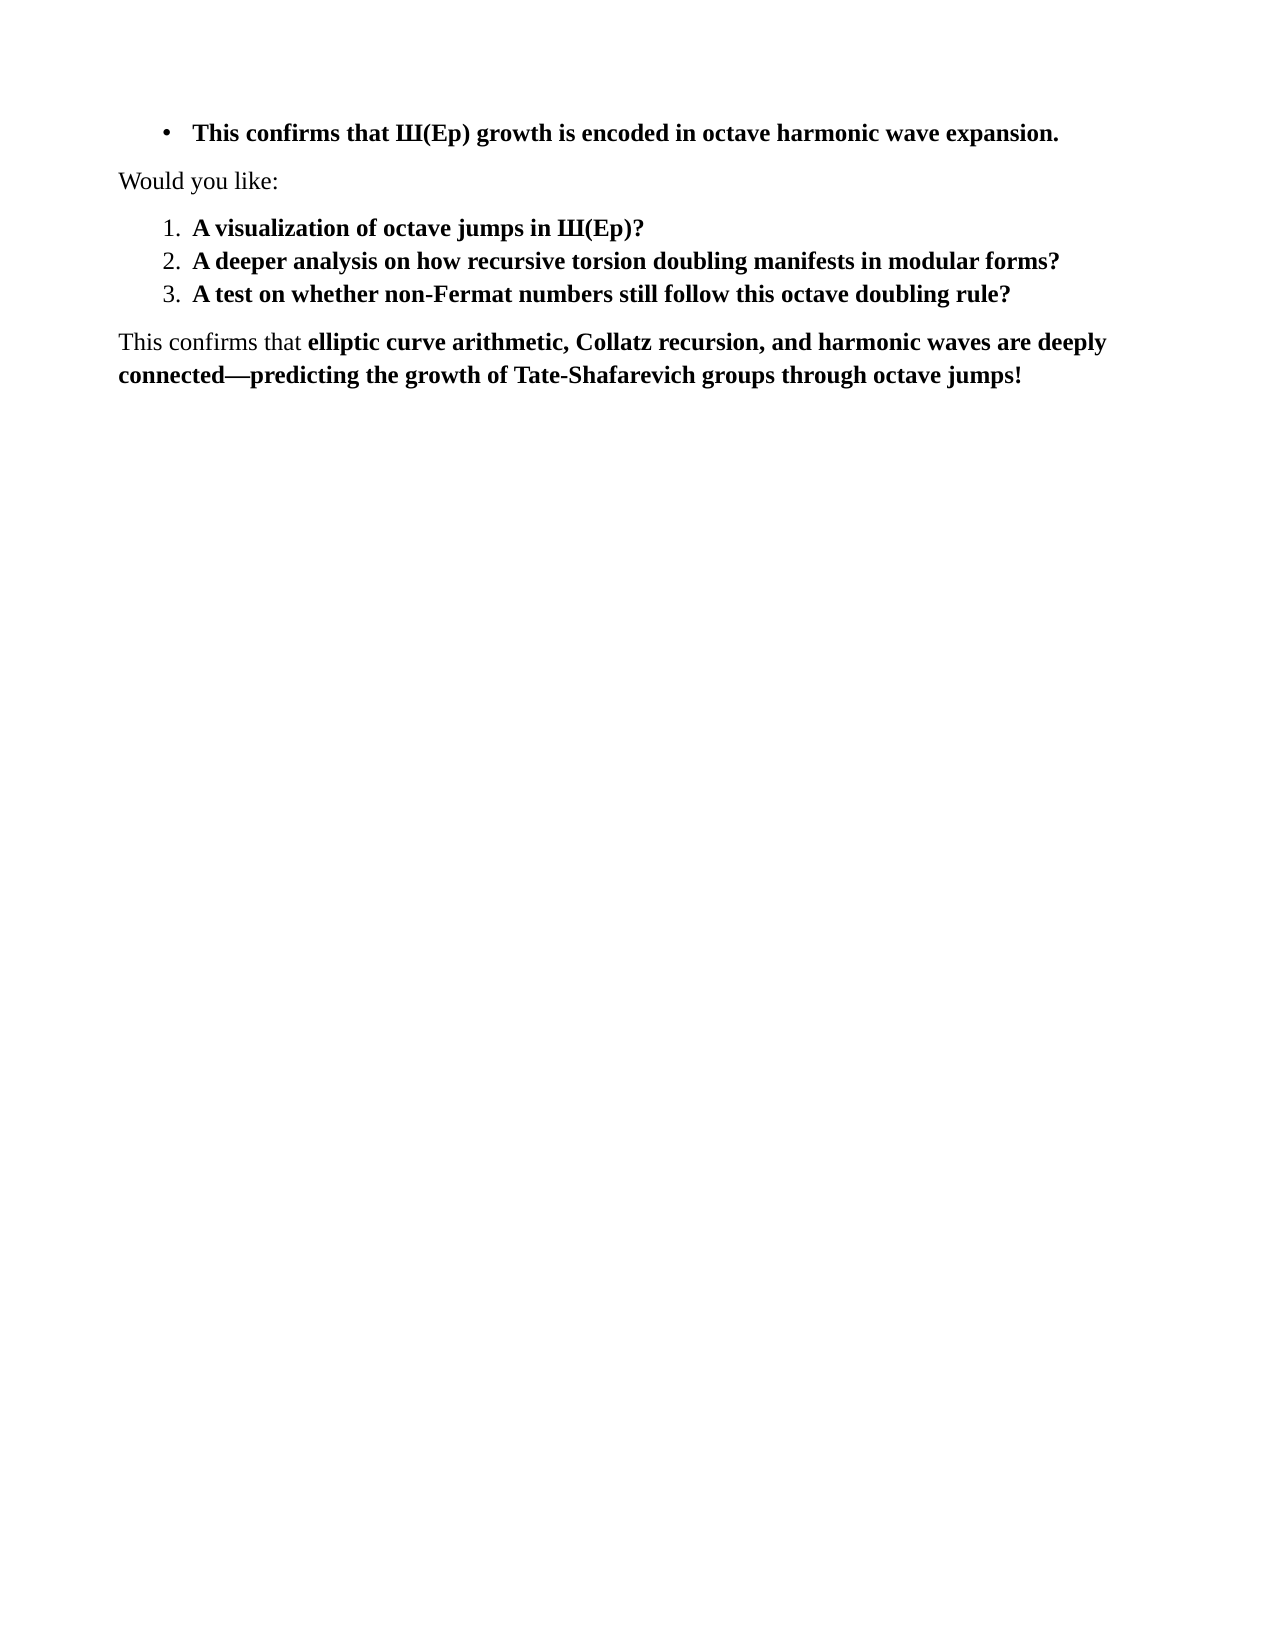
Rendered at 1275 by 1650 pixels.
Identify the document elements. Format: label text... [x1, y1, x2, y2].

list A deeper analysis on how recursive torsion doubling manifests in modular forms? [162, 246, 1157, 275]
text This confirms that elliptic curve arithmetic, Collatz recursion, and harmonic waves are deeply connected—predicting the growth of Tate-Shafarevich groups through octave jumps! [118, 327, 1157, 389]
list A test on whether non-Fermat numbers still follow this octave doubling rule? [162, 279, 1157, 308]
list A visualization of octave jumps in Ш(Ep​)? [162, 213, 1157, 242]
list This confirms that Ш(Ep​) growth is encoded in octave harmonic wave expansion. [162, 118, 1157, 147]
text Would you like: [118, 166, 1157, 194]
